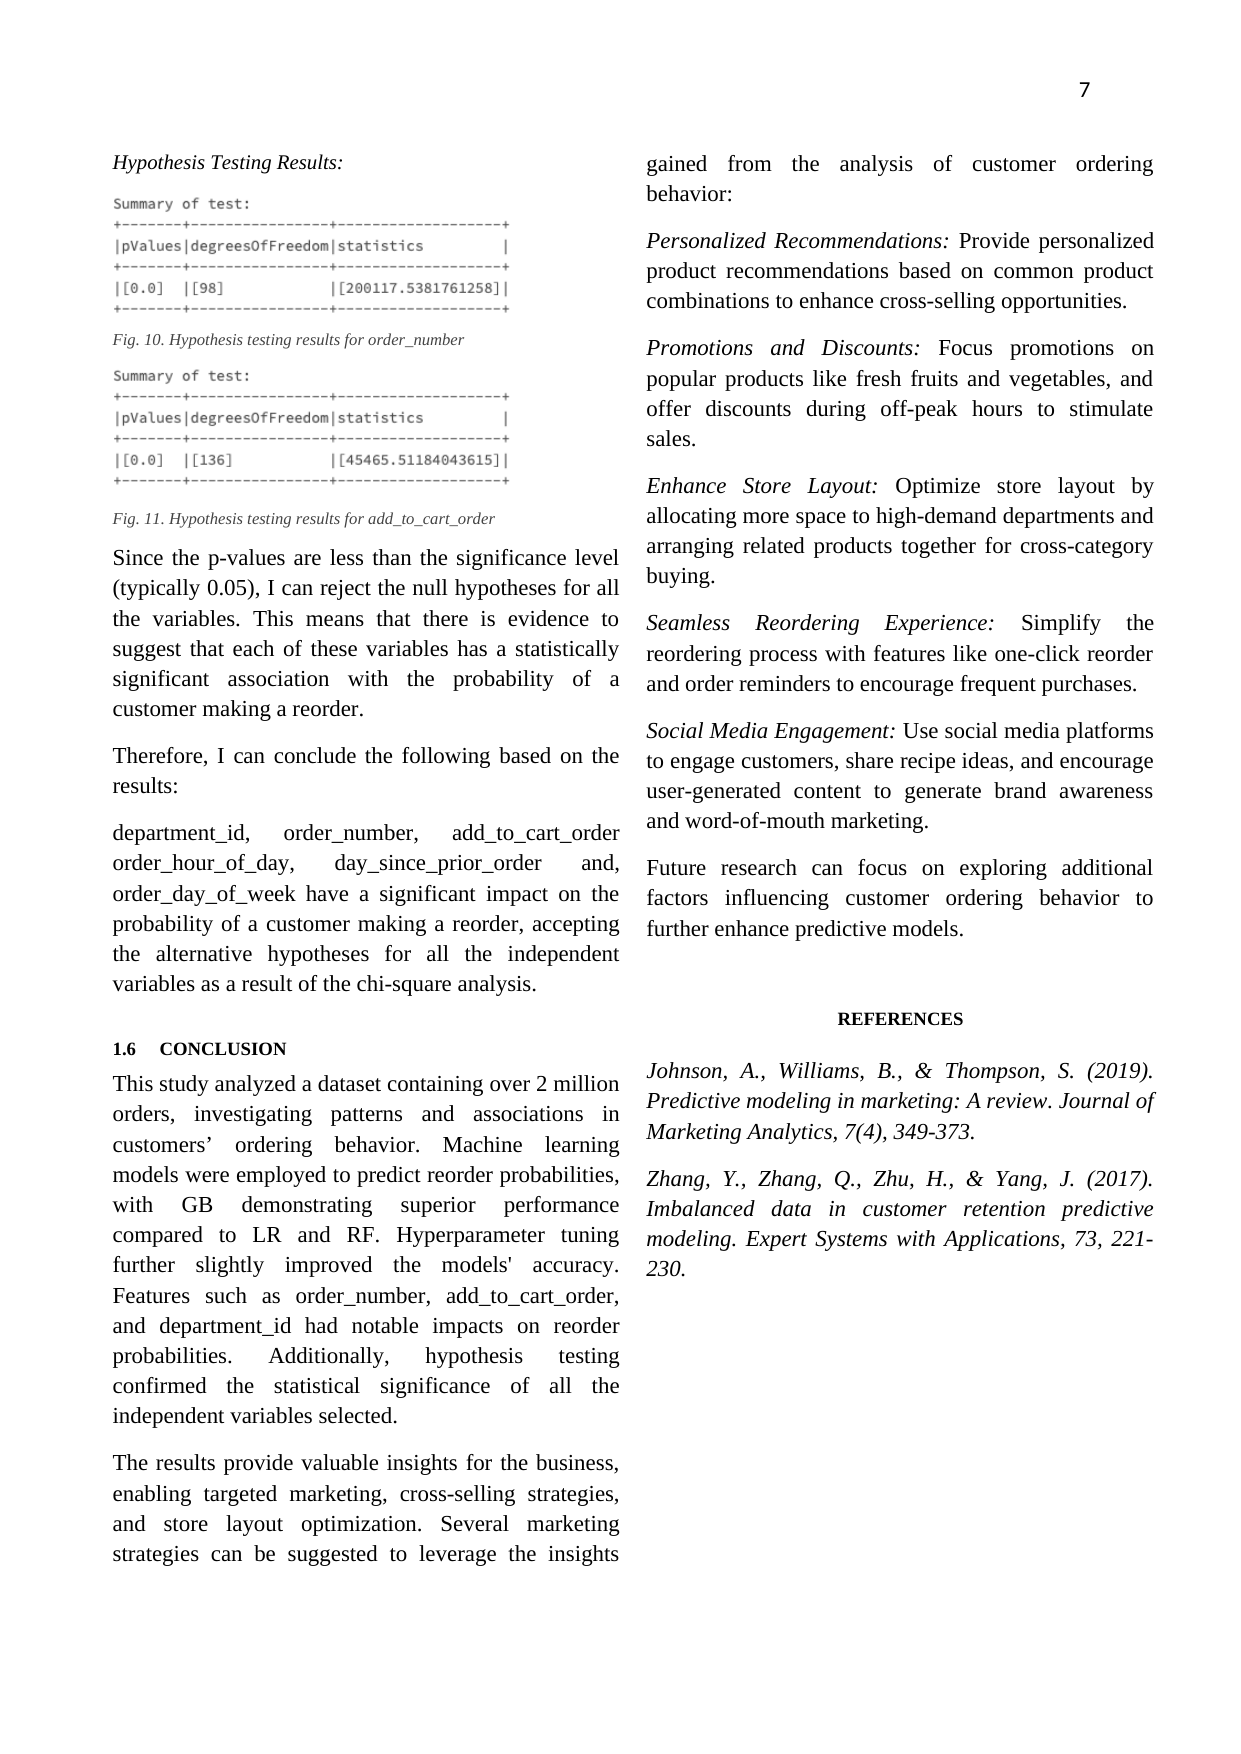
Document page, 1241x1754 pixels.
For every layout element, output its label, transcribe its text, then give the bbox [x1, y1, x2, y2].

picture [112, 365, 538, 488]
text Seamless Reordering Experience: Simplify the reordering process with features like one-click reorder and order reminders to encourage frequent purchases. [646, 609, 1154, 696]
text Fig. 10. Hypothesis testing results for order_number [112, 330, 620, 349]
text department_id, order_number, add_to_cart_order order_hour_of_day, day_since_prior_order and, order_day_of_week have a significant impact on the probability of a customer making a reorder, accepting the alternative hypotheses for all the independent variables as a result of the chi-square analysis. [112, 819, 620, 997]
text Zhang, Y., Zhang, Q., Zhu, H., & Yang, J. (2017). Imbalanced data in customer retention predictive modeling. Expert Systems with Applications, 73, 221-230. [646, 1164, 1154, 1282]
text Promotions and Discounts: Focus promotions on popular products like fresh fruits and vegetables, and offer discounts during off-peak hours to stimulate sales. [646, 334, 1154, 451]
text gained from the analysis of customer ordering behavior: [646, 150, 1154, 207]
text REFERENCES [646, 1008, 1154, 1030]
text Hypothesis Testing Results: [112, 150, 620, 174]
text The results provide valuable insights for the business, enabling targeted marketing, cross-selling strategies, and store layout optimization. Several marketing strategies can be suggested to leverage the insights [112, 1449, 620, 1566]
subtitle 1.6 CONCLUSION [112, 1038, 620, 1059]
text Fig. 11. Hypothesis testing results for add_to_cart_order [112, 508, 620, 528]
text Personalized Recommendations: Provide personalized product recommendations based on common product combinations to enhance cross-selling opportunities. [646, 227, 1154, 314]
text Therefore, I can conclude the following based on the results: [112, 742, 620, 799]
text This study analyzed a dataset containing over 2 million orders, investigating patterns and associations in customers’ ordering behavior. Machine learning models were employed to predict reorder probabilities, with GB demonstrating superior performance compared to LR and RF. Hyperparameter tuning further slightly improved the models' accuracy. Features such as order_number, add_to_cart_order, and department_id had notable impacts on reorder probabilities. Additionally, hypothesis testing confirmed the statistical significance of all the independent variables selected. [112, 1070, 620, 1429]
text Johnson, A., Williams, B., & Thompson, S. (2019). Predictive modeling in marketing: A review. Journal of Marketing Analytics, 7(4), 349-373. [646, 1057, 1154, 1144]
text Enhance Store Layout: Optimize store layout by allocating more space to high-demand departments and arranging related products together for cross-category buying. [646, 472, 1154, 589]
picture [112, 194, 538, 314]
text Since the p-values are less than the significance level (typically 0.05), I can reject the null hypotheses for all the variables. This means that there is evidence to suggest that each of these variables has a statistically significant association with the probability of a customer making a reorder. [112, 544, 620, 722]
text Future research can focus on exploring additional factors influencing customer ordering behavior to further enhance predictive models. [646, 854, 1154, 941]
text Social Media Engagement: Use social media platforms to engage customers, share recipe ideas, and encourage user-generated content to generate brand awareness and word-of-mouth marketing. [646, 717, 1154, 834]
